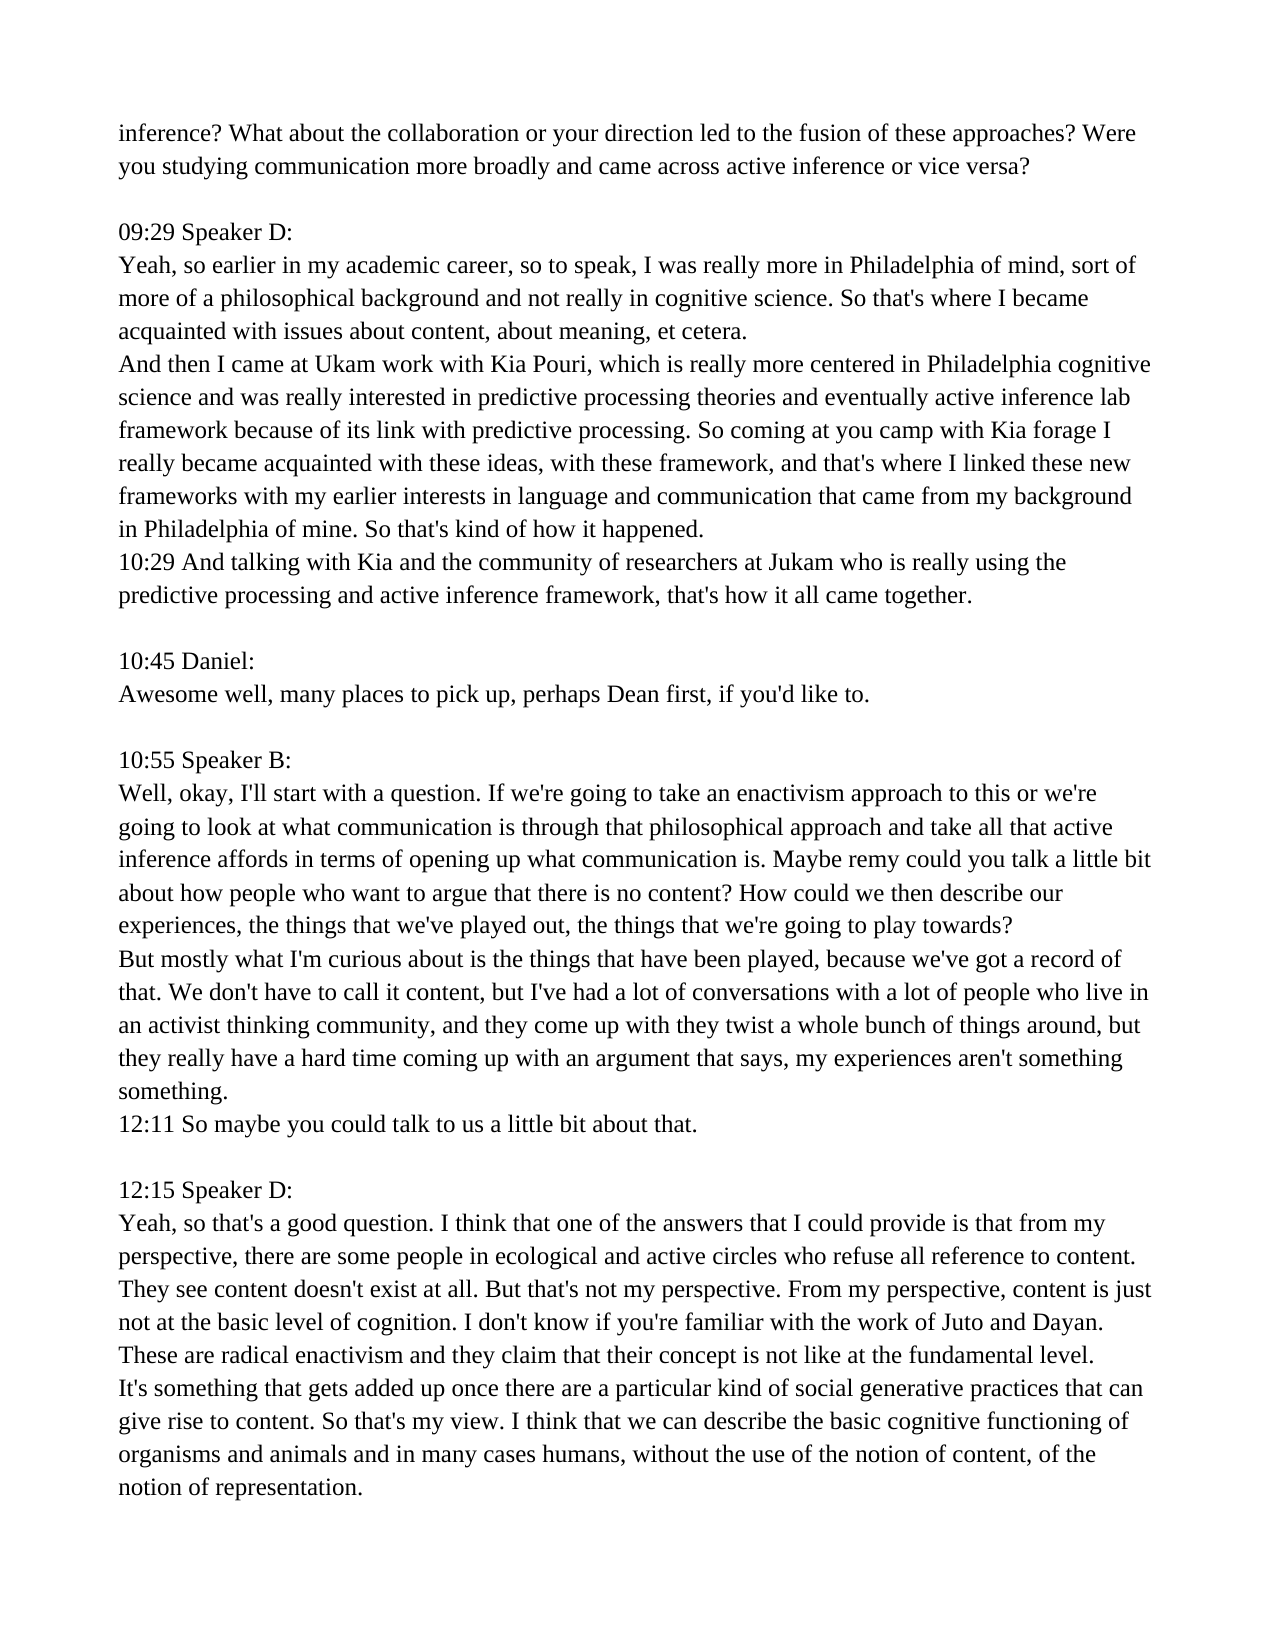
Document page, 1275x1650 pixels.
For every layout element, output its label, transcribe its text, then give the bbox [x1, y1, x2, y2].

text And then I came at Ukam work with Kia Pouri, which is really more centered in Philadelphia cognitive science and was really interested in predictive processing theories and eventually active inference lab framework because of its link with predictive processing. So coming at you camp with Kia forage I really became acquainted with these ideas, with these framework, and that's where I linked these new frameworks with my earlier interests in language and communication that came from my background in Philadelphia of mine. So that's kind of how it happened. [118, 349, 1157, 543]
text 09:29 Speaker D: [118, 217, 1157, 246]
text But mostly what I'm curious about is the things that have been played, because we've got a record of that. We don't have to call it content, but I've had a lot of conversations with a lot of people who live in an activist thinking community, and they come up with they twist a whole bunch of things around, but they really have a hard time coming up with an argument that says, my experiences aren't something something. [118, 944, 1157, 1104]
text 10:29 And talking with Kia and the community of researchers at Jukam who is really using the predictive processing and active inference framework, that's how it all came together. [118, 547, 1157, 609]
text Yeah, so that's a good question. I think that one of the answers that I could provide is that from my perspective, there are some people in ecological and active circles who refuse all reference to content. [118, 1208, 1157, 1269]
text 12:11 So maybe you could talk to us a little bit about that. [118, 1109, 1157, 1137]
text 10:45 Daniel: [118, 646, 1157, 675]
text 10:55 Speaker B: [118, 746, 1157, 774]
text 12:15 Speaker D: [118, 1175, 1157, 1203]
text Awesome well, many places to pick up, perhaps Dean first, if you'd like to. [118, 679, 1157, 708]
text Yeah, so earlier in my academic career, so to speak, I was really more in Philadelphia of mind, sort of more of a philosophical background and not really in cognitive science. So that's where I became acquainted with issues about content, about meaning, et cetera. [118, 250, 1157, 345]
text They see content doesn't exist at all. But that's not my perspective. From my perspective, content is just not at the basic level of cognition. I don't know if you're familiar with the work of Juto and Dayan. These are radical enactivism and they claim that their concept is not like at the fundamental level. [118, 1274, 1157, 1369]
text inference? What about the collaboration or your direction led to the fusion of these approaches? Were you studying communication more broadly and came across active inference or vice versa? [118, 118, 1157, 180]
text It's something that gets added up once there are a particular kind of social generative practices that can give rise to content. So that's my view. I think that we can describe the basic cognitive functioning of organisms and animals and in many cases humans, without the use of the notion of content, of the notion of representation. [118, 1373, 1157, 1501]
text Well, okay, I'll start with a question. If we're going to take an enactivism approach to this or we're going to look at what communication is through that philosophical approach and take all that active inference affords in terms of opening up what communication is. Maybe remy could you talk a little bit about how people who want to argue that there is no content? How could we then describe our experiences, the things that we've played out, the things that we're going to play towards? [118, 778, 1157, 939]
